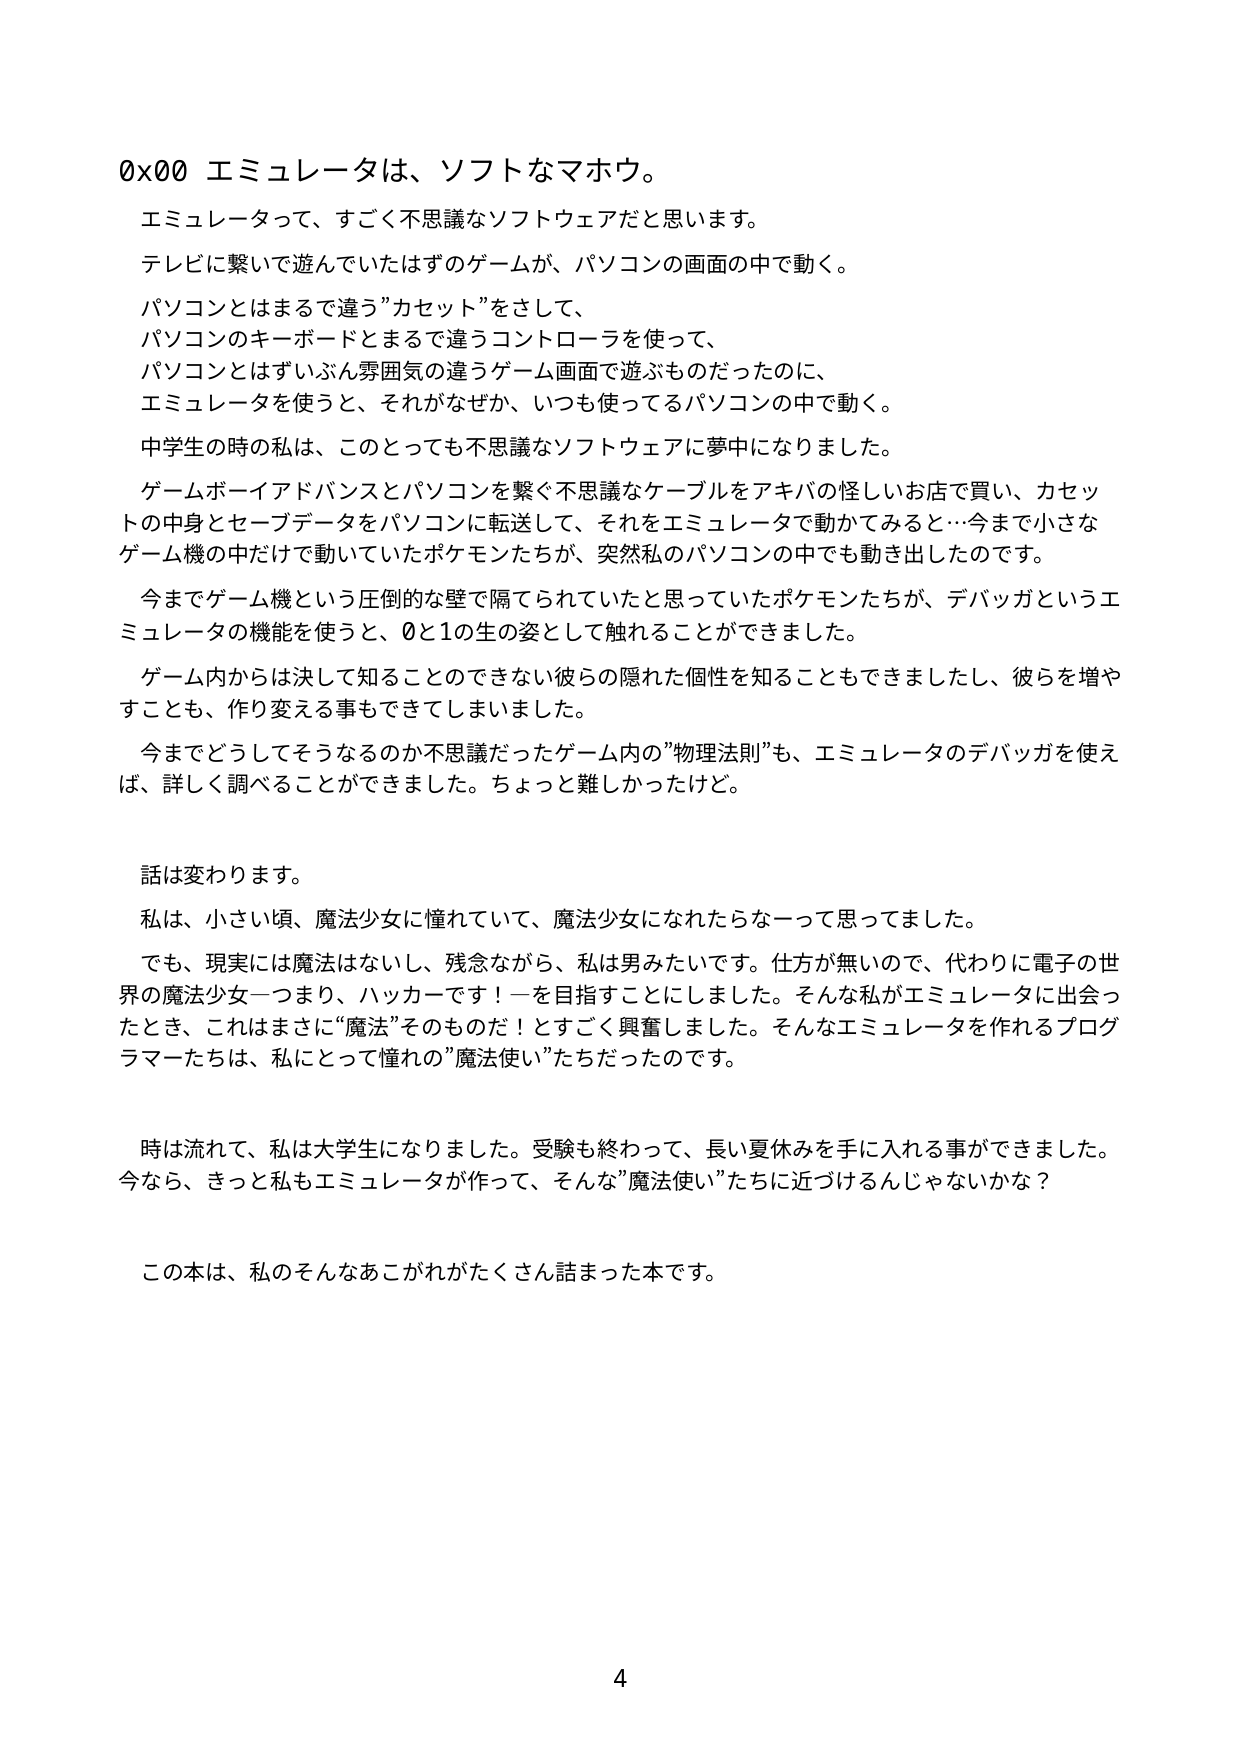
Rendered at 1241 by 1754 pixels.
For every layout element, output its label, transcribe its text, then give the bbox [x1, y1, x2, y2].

text でも、現実には魔法はないし、残念ながら、私は男みたいです。仕方が無いので、代わりに電子の世界の魔法少女―つまり、ハッカーです！―を目指すことにしました。そんな私がエミュレータに出会ったとき、これはまさに“魔法”そのものだ！とすごく興奮しました。そんなエミュレータを作れるプログラマーたちは、私にとって憧れの”魔法使い”たちだったのです。 [118, 946, 1122, 1073]
text この本は、私のそんなあこがれがたくさん詰まった本です。 [118, 1254, 1122, 1286]
text ゲーム内からは決して知ることのできない彼らの隠れた個性を知ることもできましたし、彼らを増やすことも、作り変える事もできてしまいました。 [118, 660, 1122, 723]
text パソコンとはまるで違う”カセット”をさして、 パソコンのキーボードとまるで違うコントローラを使って、 パソコンとはずいぶん雰囲気の違うゲーム画面で遊ぶものだったのに、 エミュレータを使うと、それがなぜか、いつも使ってるパソコンの中で動く。 [118, 291, 1122, 417]
text 今までゲーム機という圧倒的な壁で隔てられていたと思っていたポケモンたちが、デバッガというエミュレータの機能を使うと、0と1の生の姿として触れることができました。 [118, 582, 1122, 647]
text 話は変わります。 [118, 858, 1122, 890]
text 今までどうしてそうなるのか不思議だったゲーム内の”物理法則”も、エミュレータのデバッガを使えば、詳しく調べることができました。ちょっと難しかったけど。 [118, 736, 1122, 799]
text 中学生の時の私は、このとっても不思議なソフトウェアに夢中になりました。 [118, 430, 1122, 462]
text 私は、小さい頃、魔法少女に憧れていて、魔法少女になれたらなーって思ってました。 [118, 902, 1122, 934]
text テレビに繋いで遊んでいたはずのゲームが、パソコンの画面の中で動く。 [118, 247, 1122, 278]
text ゲームボーイアドバンスとパソコンを繋ぐ不思議なケーブルをアキバの怪しいお店で買い、カセットの中身とセーブデータをパソコンに転送して、それをエミュレータで動かてみると…今まで小さなゲーム機の中だけで動いていたポケモンたちが、突然私のパソコンの中でも動き出したのです。 [118, 474, 1122, 569]
subtitle 0x00 エミュレータは、ソフトなマホウ。 [118, 148, 1122, 190]
text エミュレータって、すごく不思議なソフトウェアだと思います。 [118, 202, 1122, 234]
text 時は流れて、私は大学生になりました。受験も終わって、長い夏休みを手に入れる事ができました。今なら、きっと私もエミュレータが作って、そんな”魔法使い”たちに近づけるんじゃないかな？ [118, 1132, 1122, 1196]
